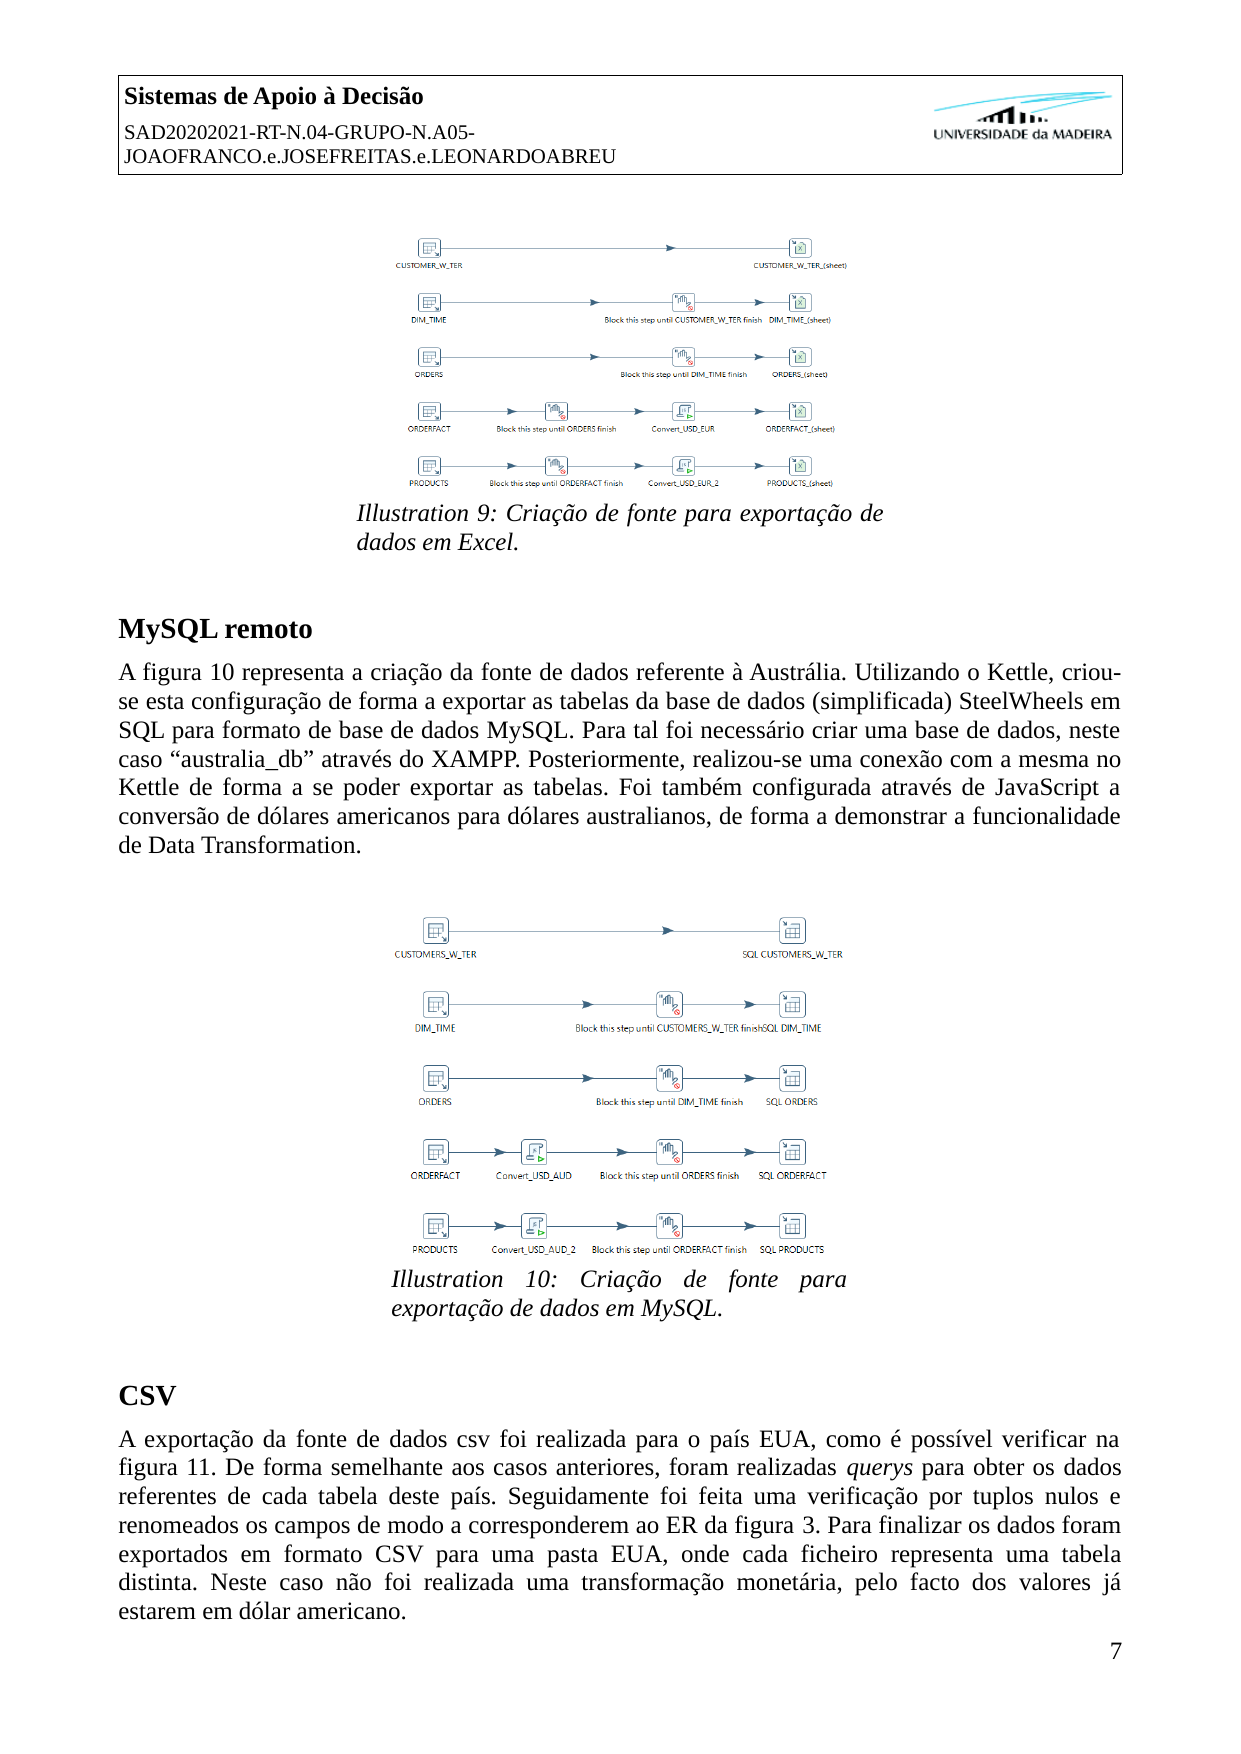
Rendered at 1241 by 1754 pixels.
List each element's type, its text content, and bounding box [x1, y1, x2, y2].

picture [919, 80, 1120, 146]
text A figura 10 representa a criação da fonte de dados referente à Austrália. Utilizando o Kettle, criou-se esta configuração de forma a exportar as tabelas da base de dados (simplificada) SteelWheels em SQL para formato de base de dados MySQL. Para tal foi necessário criar uma base de dados, neste caso “australia_db” através do XAMPP. Posteriormente, realizou-se uma conexão com a mesma no Kettle de forma a se poder exportar as tabelas. Foi também configurada através de JavaScript a conversão de dólares americanos para dólares australianos, de forma a demonstrar a funcionalidade de Data Transformation. [118, 657, 1122, 859]
text Illustration 9: Criação de fonte para exportação de dados em Excel. [356, 234, 887, 556]
subtitle CSV [118, 1378, 1122, 1411]
picture [391, 233, 853, 498]
subtitle MySQL remoto [118, 611, 1122, 645]
picture [391, 911, 850, 1265]
text A exportação da fonte de dados csv foi realizada para o país EUA, como é possível verificar na figura 11. De forma semelhante aos casos anteriores, foram realizadas querys para obter os dados referentes de cada tabela deste país. Seguidamente foi feita uma verificação por tuplos nulos e renomeados os campos de modo a corresponderem ao ER da figura 3. Para finalizar os dados foram exportados em formato CSV para uma pasta EUA, onde cada ficheiro representa uma tabela distinta. Neste caso não foi realizada uma transformação monetária, pelo facto dos valores já estarem em dólar americano. [118, 1424, 1122, 1625]
text Illustration 10: Criação de fonte para exportação de dados em MySQL. [391, 1265, 850, 1322]
